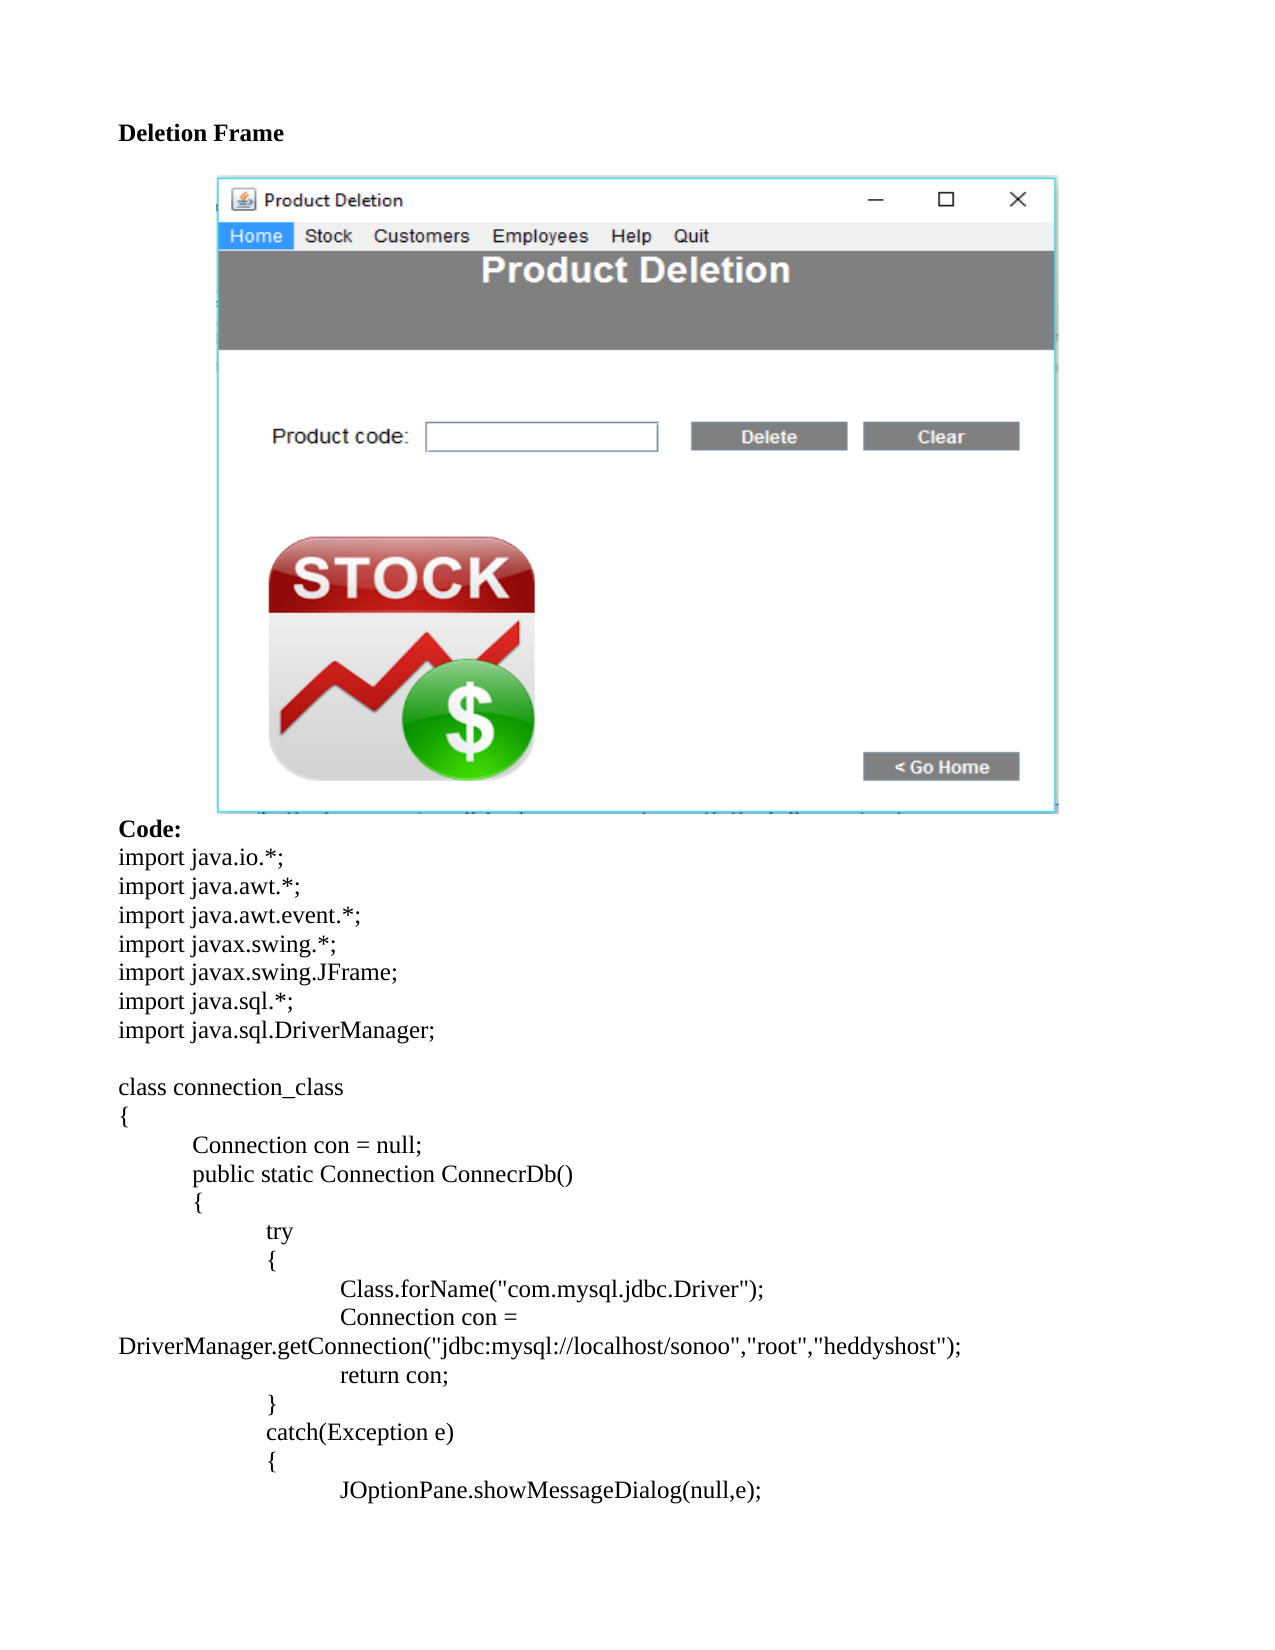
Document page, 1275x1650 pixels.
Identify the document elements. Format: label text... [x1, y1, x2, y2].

text import java.awt.*; [118, 871, 1157, 900]
text import java.sql.DriverManager; [118, 1015, 1157, 1044]
text import javax.swing.*; [118, 929, 1157, 957]
text catch(Exception e) [118, 1417, 1157, 1446]
picture [216, 175, 1059, 814]
text class connection_class [118, 1072, 1157, 1101]
text Connection con = null; [118, 1130, 1157, 1159]
text Deletion Frame [118, 118, 1157, 147]
text import java.io.*; [118, 842, 1157, 871]
text { [118, 1101, 1157, 1130]
text JOptionPane.showMessageDialog(null,e); [118, 1475, 1157, 1504]
text { [118, 1187, 1157, 1216]
text { [118, 1245, 1157, 1274]
text import java.sql.*; [118, 986, 1157, 1015]
text try [118, 1216, 1157, 1245]
text import java.awt.event.*; [118, 900, 1157, 929]
text Class.forName("com.mysql.jdbc.Driver"); [118, 1274, 1157, 1302]
text Code: [118, 176, 1157, 842]
text import javax.swing.JFrame; [118, 957, 1157, 986]
text public static Connection ConnecrDb() [118, 1159, 1157, 1187]
text } [118, 1389, 1157, 1417]
text Connection con = DriverManager.getConnection("jdbc:mysql://localhost/sonoo","root","heddyshost"); [118, 1302, 1157, 1360]
text { [118, 1446, 1157, 1475]
text return con; [118, 1360, 1157, 1389]
